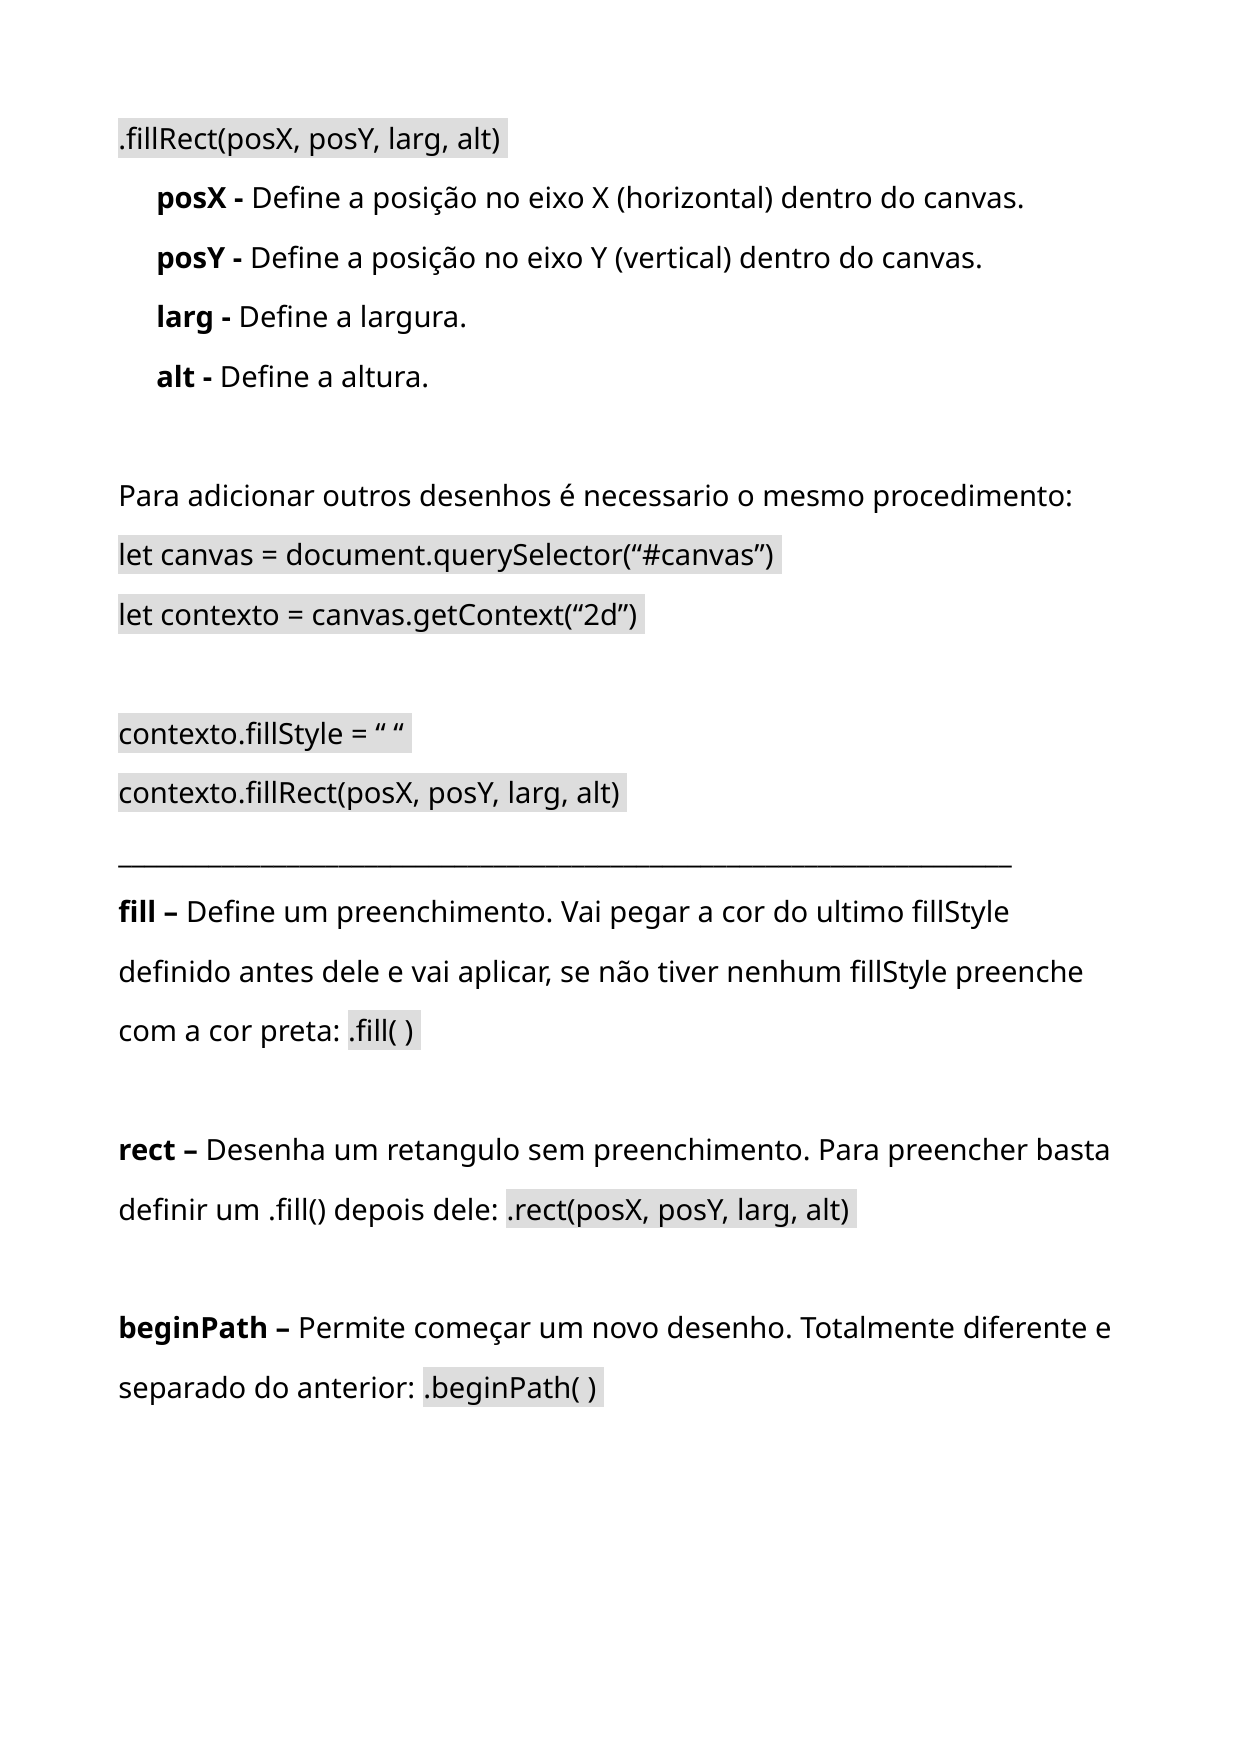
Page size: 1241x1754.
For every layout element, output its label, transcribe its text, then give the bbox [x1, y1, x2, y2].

text Para adicionar outros desenhos é necessario o mesmo procedimento: [118, 475, 1122, 515]
text fill – Define um preenchimento. Vai pegar a cor do ultimo fillStyle definido antes dele e vai aplicar, se não tiver nenhum fillStyle preenche com a cor preta: .fill( ) [118, 891, 1122, 1050]
text let canvas = document.querySelector(“#canvas”) [118, 534, 1122, 574]
text alt - Define a altura. [118, 356, 1122, 396]
text .fillRect(posX, posY, larg, alt) [118, 118, 1122, 158]
text contexto.fillStyle = “ “ [118, 713, 1122, 753]
text larg - Define a largura. [118, 297, 1122, 336]
text let contexto = canvas.getContext(“2d”) [118, 594, 1122, 634]
text beginPath – Permite começar um novo desenho. Totalmente diferente e separado do anterior: .beginPath( ) [118, 1308, 1122, 1407]
text posY - Define a posição no eixo Y (vertical) dentro do canvas. [118, 237, 1122, 277]
text _____________________________________________________________________ [118, 832, 1122, 872]
text rect – Desenha um retangulo sem preenchimento. Para preencher basta definir um .fill() depois dele: .rect(posX, posY, larg, alt) [118, 1129, 1122, 1228]
text contexto.fillRect(posX, posY, larg, alt) [118, 772, 1122, 812]
text posX - Define a posição no eixo X (horizontal) dentro do canvas. [118, 178, 1122, 217]
